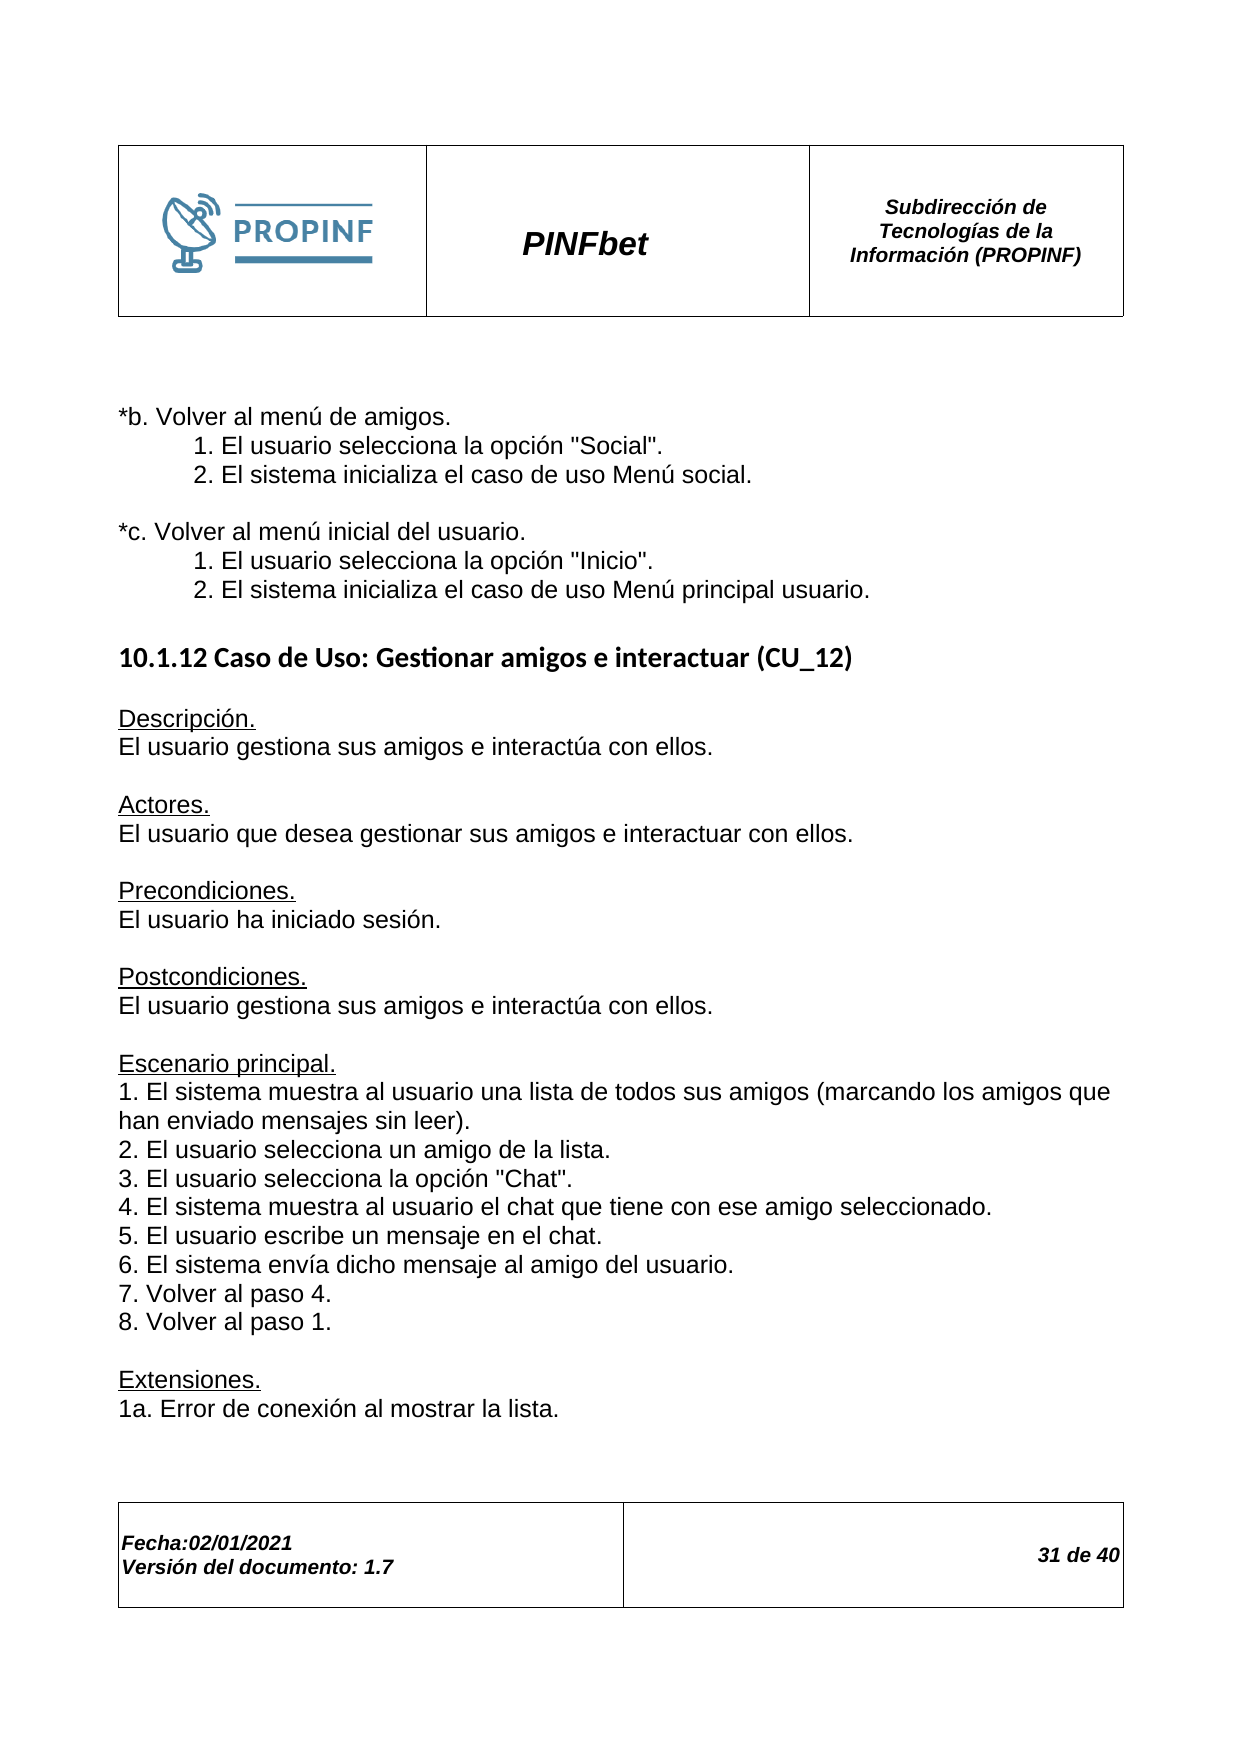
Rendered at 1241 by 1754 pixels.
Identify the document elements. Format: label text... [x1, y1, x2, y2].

text *b. Volver al menú de amigos. [118, 402, 1122, 431]
text Extensiones. [118, 1365, 1122, 1394]
text Precondiciones. [118, 876, 1122, 905]
text 2. El sistema inicializa el caso de uso Menú social. [118, 460, 1122, 489]
text 4. El sistema muestra al usuario el chat que tiene con ese amigo seleccionado. [118, 1192, 1122, 1221]
text Descripción. [118, 704, 1122, 732]
text 1. El usuario selecciona la opción "Inicio". [118, 546, 1122, 575]
picture [126, 170, 414, 301]
text Actores. [118, 790, 1122, 819]
text El usuario que desea gestionar sus amigos e interactuar con ellos. [118, 819, 1122, 847]
text Postcondiciones. [118, 962, 1122, 991]
text 8. Volver al paso 1. [118, 1307, 1122, 1336]
text 3. El usuario selecciona la opción "Chat". [118, 1164, 1122, 1192]
text 5. El usuario escribe un mensaje en el chat. [118, 1221, 1122, 1250]
text Escenario principal. [118, 1049, 1122, 1077]
text *c. Volver al menú inicial del usuario. [118, 517, 1122, 546]
text 10.1.12 Caso de Uso: Gestionar amigos e interactuar (CU_12) [118, 639, 1122, 675]
text 7. Volver al paso 4. [118, 1279, 1122, 1307]
text 6. El sistema envía dicho mensaje al amigo del usuario. [118, 1250, 1122, 1279]
text El usuario gestiona sus amigos e interactúa con ellos. [118, 991, 1122, 1020]
text 2. El usuario selecciona un amigo de la lista. [118, 1135, 1122, 1164]
text 2. El sistema inicializa el caso de uso Menú principal usuario. [118, 575, 1122, 604]
text 1a. Error de conexión al mostrar la lista. [118, 1394, 1122, 1422]
text El usuario gestiona sus amigos e interactúa con ellos. [118, 732, 1122, 761]
text 1. El usuario selecciona la opción "Social". [118, 431, 1122, 460]
text 1. El sistema muestra al usuario una lista de todos sus amigos (marcando los amigos que han enviado mensajes sin leer). [118, 1077, 1122, 1135]
text El usuario ha iniciado sesión. [118, 905, 1122, 934]
